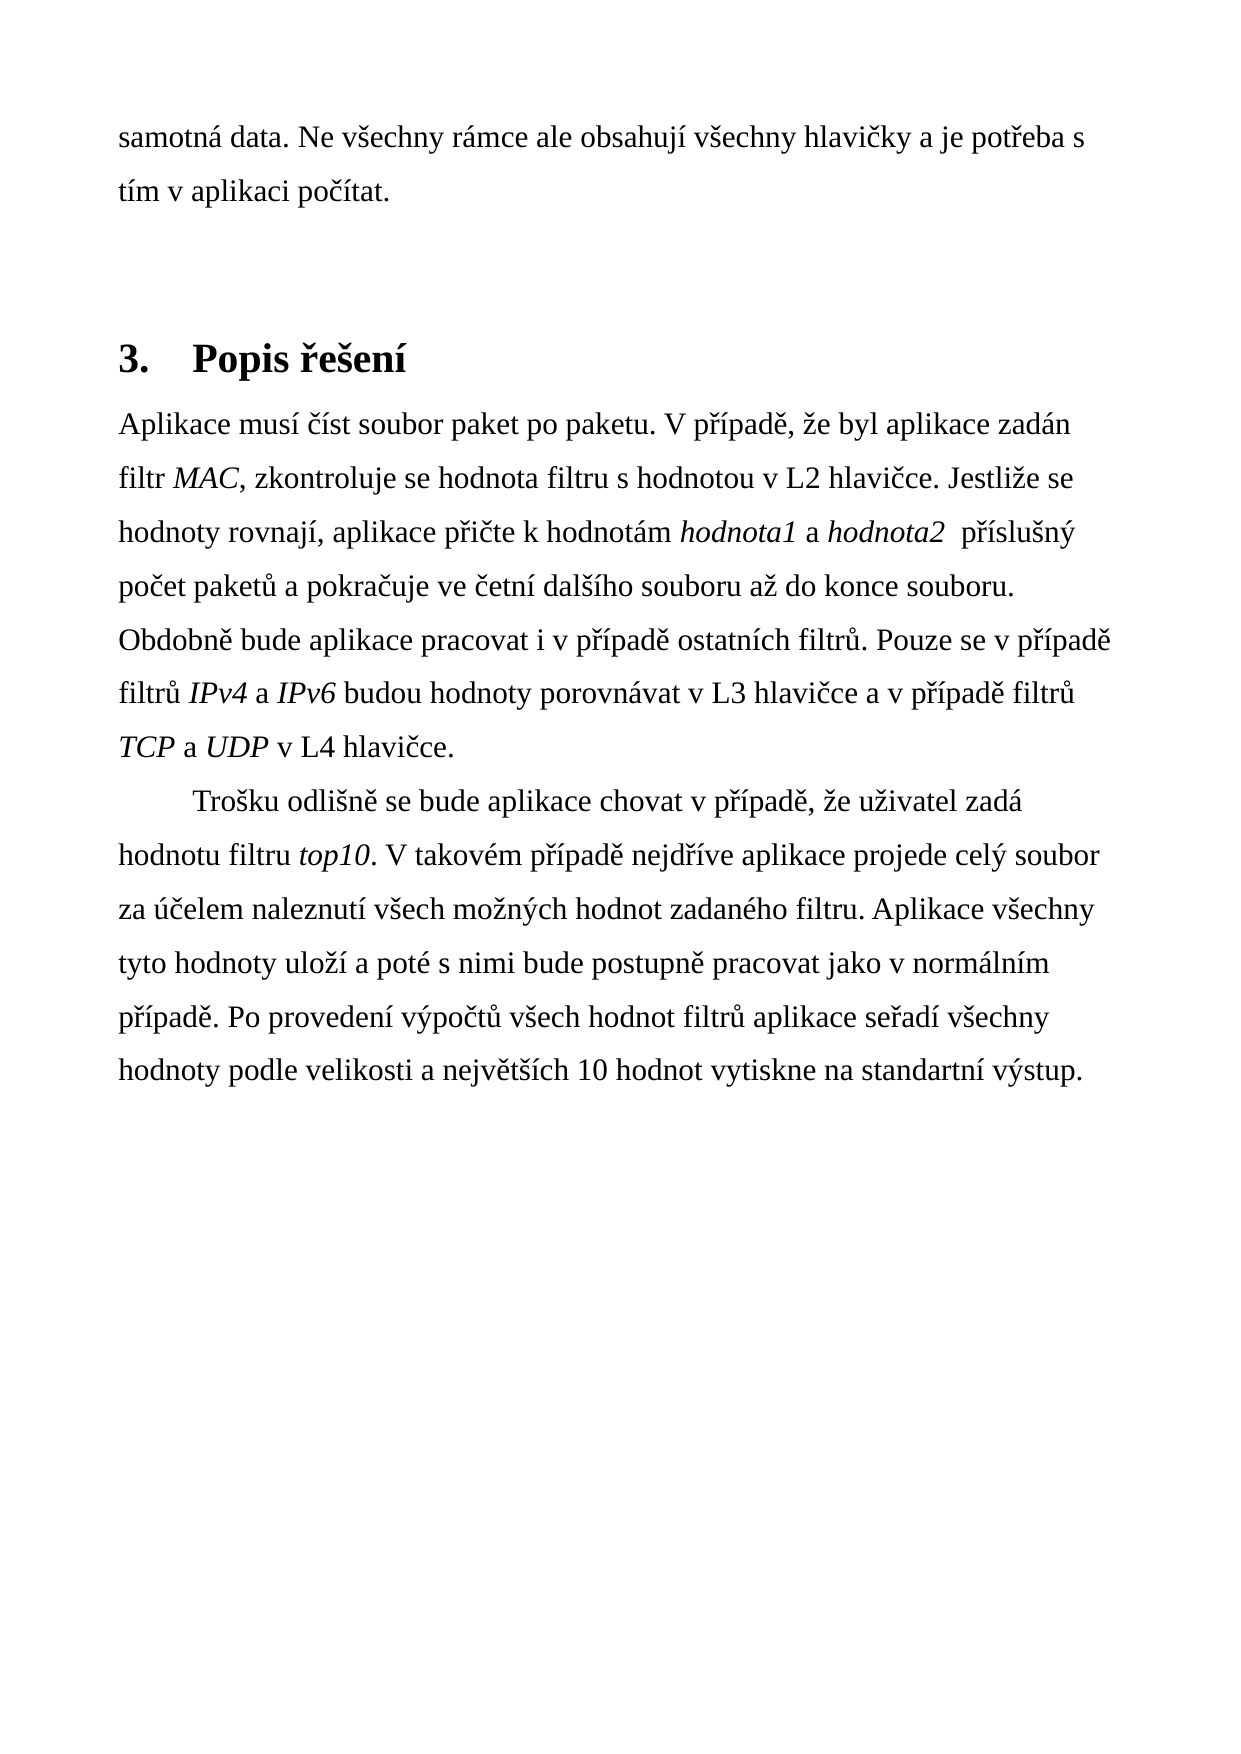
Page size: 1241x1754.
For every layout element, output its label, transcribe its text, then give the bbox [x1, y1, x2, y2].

text Aplikace musí číst soubor paket po paketu. V případě, že byl aplikace zadán filtr MAC, zkontroluje se hodnota filtru s hodnotou v L2 hlavičce. Jestliže se hodnoty rovnají, aplikace přičte k hodnotám hodnota1 a hodnota2 příslušný počet paketů a pokračuje ve četní dalšího souboru až do konce souboru. Obdobně bude aplikace pracovat i v případě ostatních filtrů. Pouze se v případě filtrů IPv4 a IPv6 budou hodnoty porovnávat v L3 hlavičce a v případě filtrů TCP a UDP v L4 hlavičce. [118, 405, 1122, 764]
text samotná data. Ne všechny rámce ale obsahují všechny hlavičky a je potřeba s tím v aplikaci počítat. [118, 118, 1122, 208]
text 3. Popis řešení [118, 333, 1122, 381]
text Trošku odlišně se bude aplikace chovat v případě, že uživatel zadá hodnotu filtru top10. V takovém případě nejdříve aplikace projede celý soubor za účelem naleznutí všech možných hodnot zadaného filtru. Aplikace všechny tyto hodnoty uloží a poté s nimi bude postupně pracovat jako v normálním případě. Po provedení výpočtů všech hodnot filtrů aplikace seřadí všechny hodnoty podle velikosti a největších 10 hodnot vytiskne na standartní výstup. [118, 782, 1122, 1088]
